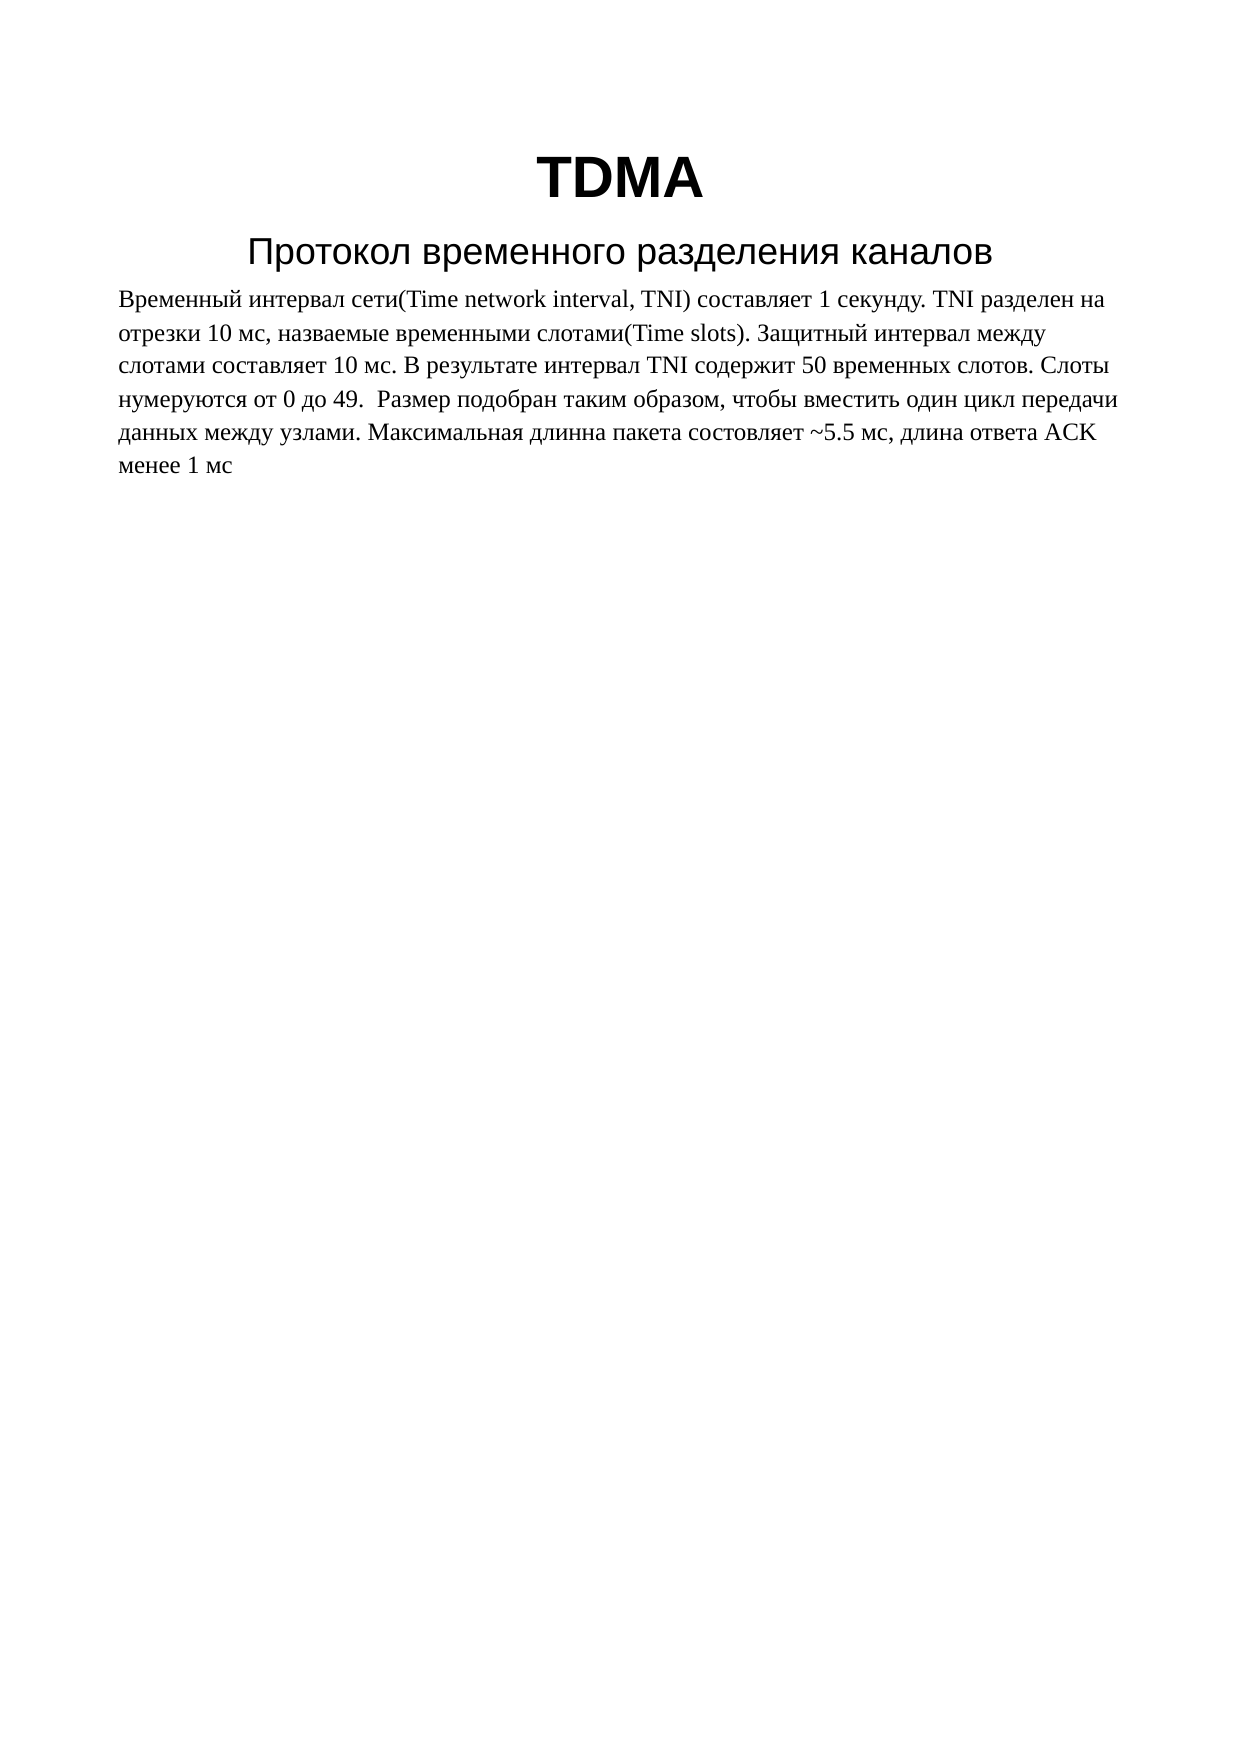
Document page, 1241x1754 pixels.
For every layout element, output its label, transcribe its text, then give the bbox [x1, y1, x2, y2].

subtitle Протокол временного разделения каналов [118, 229, 1122, 272]
text Временный интервал сети(Time network interval, TNI) составляет 1 секунду. TNI разделен на отрезки 10 мс, назваемые временными слотами(Time slots). Защитный интервал между слотами составляет 10 мс. В результате интервал TNI содержит 50 временных слотов. Слоты нумеруются от 0 до 49. Размер подобран таким образом, чтобы вместить один цикл передачи данных между узлами. Максимальная длинна пакета состовляет ~5.5 мс, длина ответа ACK менее 1 мс [118, 284, 1122, 478]
title TDMA [118, 143, 1122, 210]
